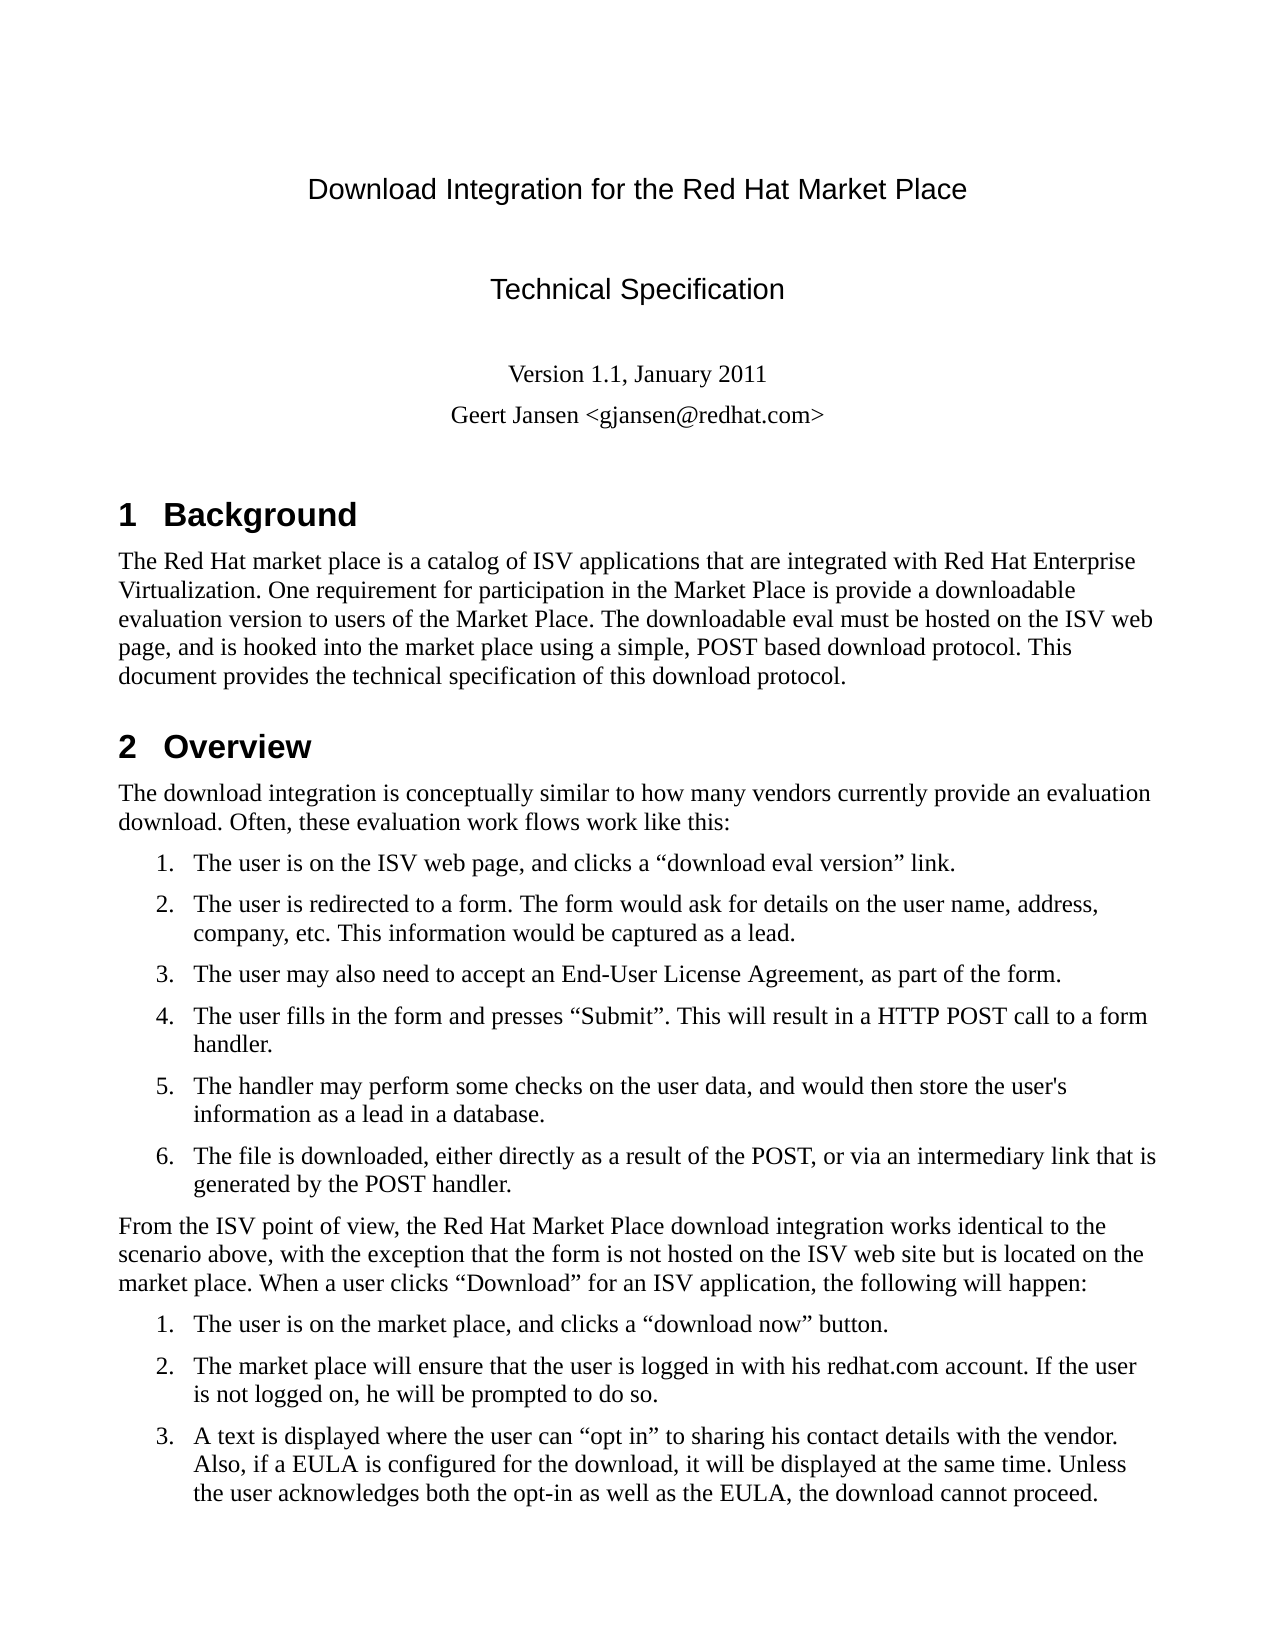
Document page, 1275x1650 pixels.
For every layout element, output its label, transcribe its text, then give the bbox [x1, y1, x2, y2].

list The user is on the market place, and clicks a “download now” button. [156, 1309, 1157, 1338]
subtitle Background [118, 495, 1157, 534]
list The file is downloaded, either directly as a result of the POST, or via an intermediary link that is generated by the POST handler. [156, 1141, 1157, 1198]
text The Red Hat market place is a catalog of ISV applications that are integrated with Red Hat Enterprise Virtualization. One requirement for participation in the Market Place is provide a downloadable evaluation version to users of the Market Place. The downloadable eval must be hosted on the ISV web page, and is hooked into the market place using a simple, POST based download protocol. This document provides the technical specification of this download protocol. [118, 546, 1157, 690]
list The user fills in the form and presses “Submit”. This will result in a HTTP POST call to a form handler. [156, 1001, 1157, 1058]
text The download integration is conceptually similar to how many vendors currently provide an evaluation download. Often, these evaluation work flows work like this: [118, 778, 1157, 836]
subtitle Download Integration for the Red Hat Market Place [118, 172, 1157, 205]
subtitle Technical Specification [118, 272, 1157, 305]
list The user may also need to accept an End-User License Agreement, as part of the form. [156, 959, 1157, 988]
list The user is redirected to a form. The form would ask for details on the user name, address, company, etc. This information would be captured as a lead. [156, 889, 1157, 947]
subtitle Overview [118, 727, 1157, 766]
list The user is on the ISV web page, and clicks a “download eval version” link. [156, 848, 1157, 877]
list The handler may perform some checks on the user data, and would then store the user's information as a lead in a database. [156, 1071, 1157, 1128]
text Version 1.1, January 2011 [118, 359, 1157, 388]
list The market place will ensure that the user is logged in with his redhat.com account. If the user is not logged on, he will be prompted to do so. [156, 1351, 1157, 1408]
text From the ISV point of view, the Red Hat Market Place download integration works identical to the scenario above, with the exception that the form is not hosted on the ISV web site but is located on the market place. When a user clicks “Download” for an ISV application, the following will happen: [118, 1211, 1157, 1297]
text Geert Jansen <gjansen@redhat.com> [118, 400, 1157, 429]
list A text is displayed where the user can “opt in” to sharing his contact details with the vendor. Also, if a EULA is configured for the download, it will be displayed at the same time. Unless the user acknowledges both the opt-in as well as the EULA, the download cannot proceed. [156, 1421, 1157, 1507]
